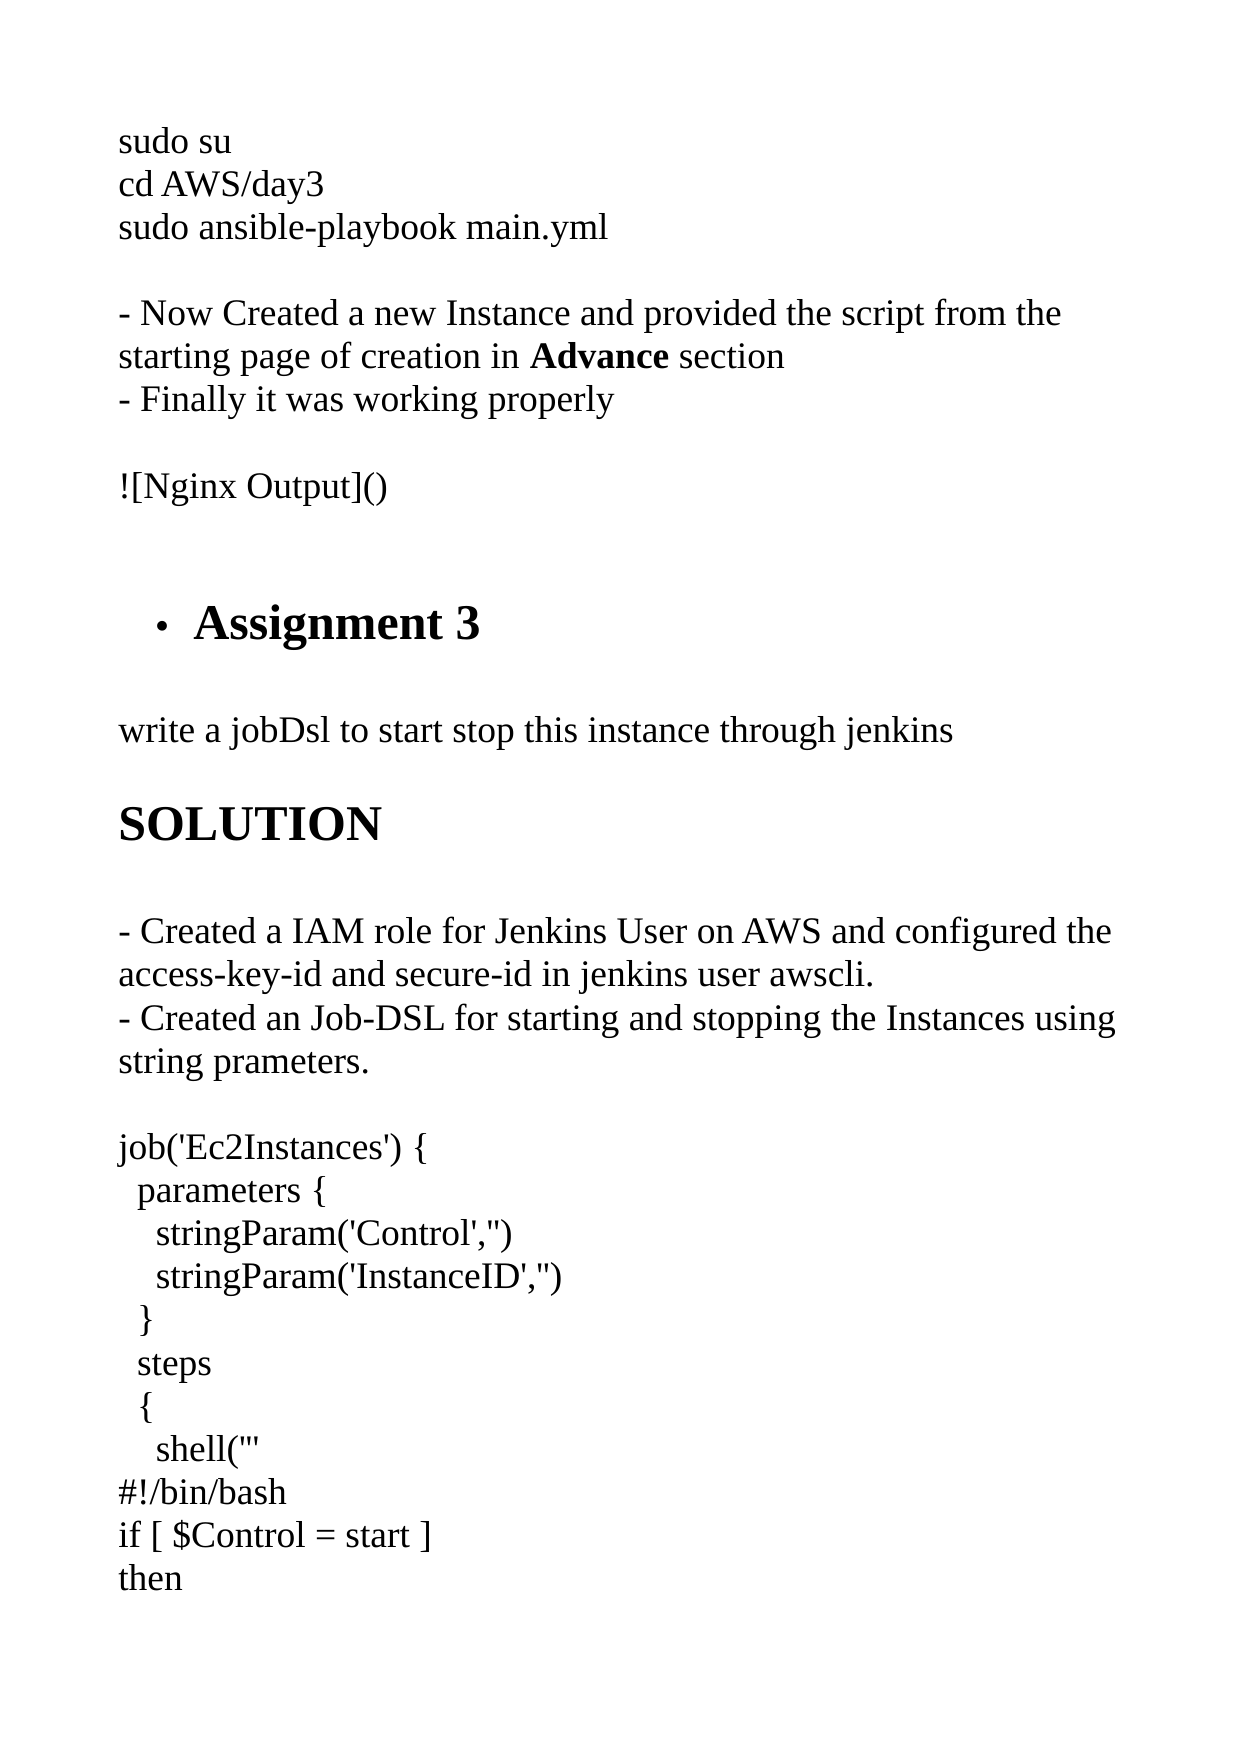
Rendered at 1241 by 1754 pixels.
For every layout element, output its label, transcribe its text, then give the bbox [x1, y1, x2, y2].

text #!/bin/bash [118, 1469, 1122, 1512]
list Assignment 3 [156, 592, 1122, 650]
text parameters { [118, 1167, 1122, 1211]
text - Created a IAM role for Jenkins User on AWS and configured the access-key-id and secure-id in jenkins user awscli. [118, 909, 1122, 995]
text shell(''' [118, 1426, 1122, 1469]
text { [118, 1383, 1122, 1426]
text stringParam('Control','') [118, 1211, 1122, 1254]
text SOLUTION [118, 794, 1122, 851]
text cd AWS/day3 [118, 161, 1122, 204]
text steps [118, 1340, 1122, 1383]
text stringParam('InstanceID','') [118, 1254, 1122, 1297]
text write a jobDsl to start stop this instance through jenkins [118, 707, 1122, 751]
text job('Ec2Instances') { [118, 1124, 1122, 1167]
text - Now Created a new Instance and provided the script from the starting page of creation in Advance section [118, 291, 1122, 377]
text then [118, 1556, 1122, 1599]
text - Created an Job-DSL for starting and stopping the Instances using string prameters. [118, 995, 1122, 1081]
text ![Nginx Output]() [118, 463, 1122, 506]
text - Finally it was working properly [118, 377, 1122, 420]
text } [118, 1297, 1122, 1340]
text sudo su [118, 118, 1122, 161]
text sudo ansible-playbook main.yml [118, 204, 1122, 247]
text if [ $Control = start ] [118, 1512, 1122, 1556]
